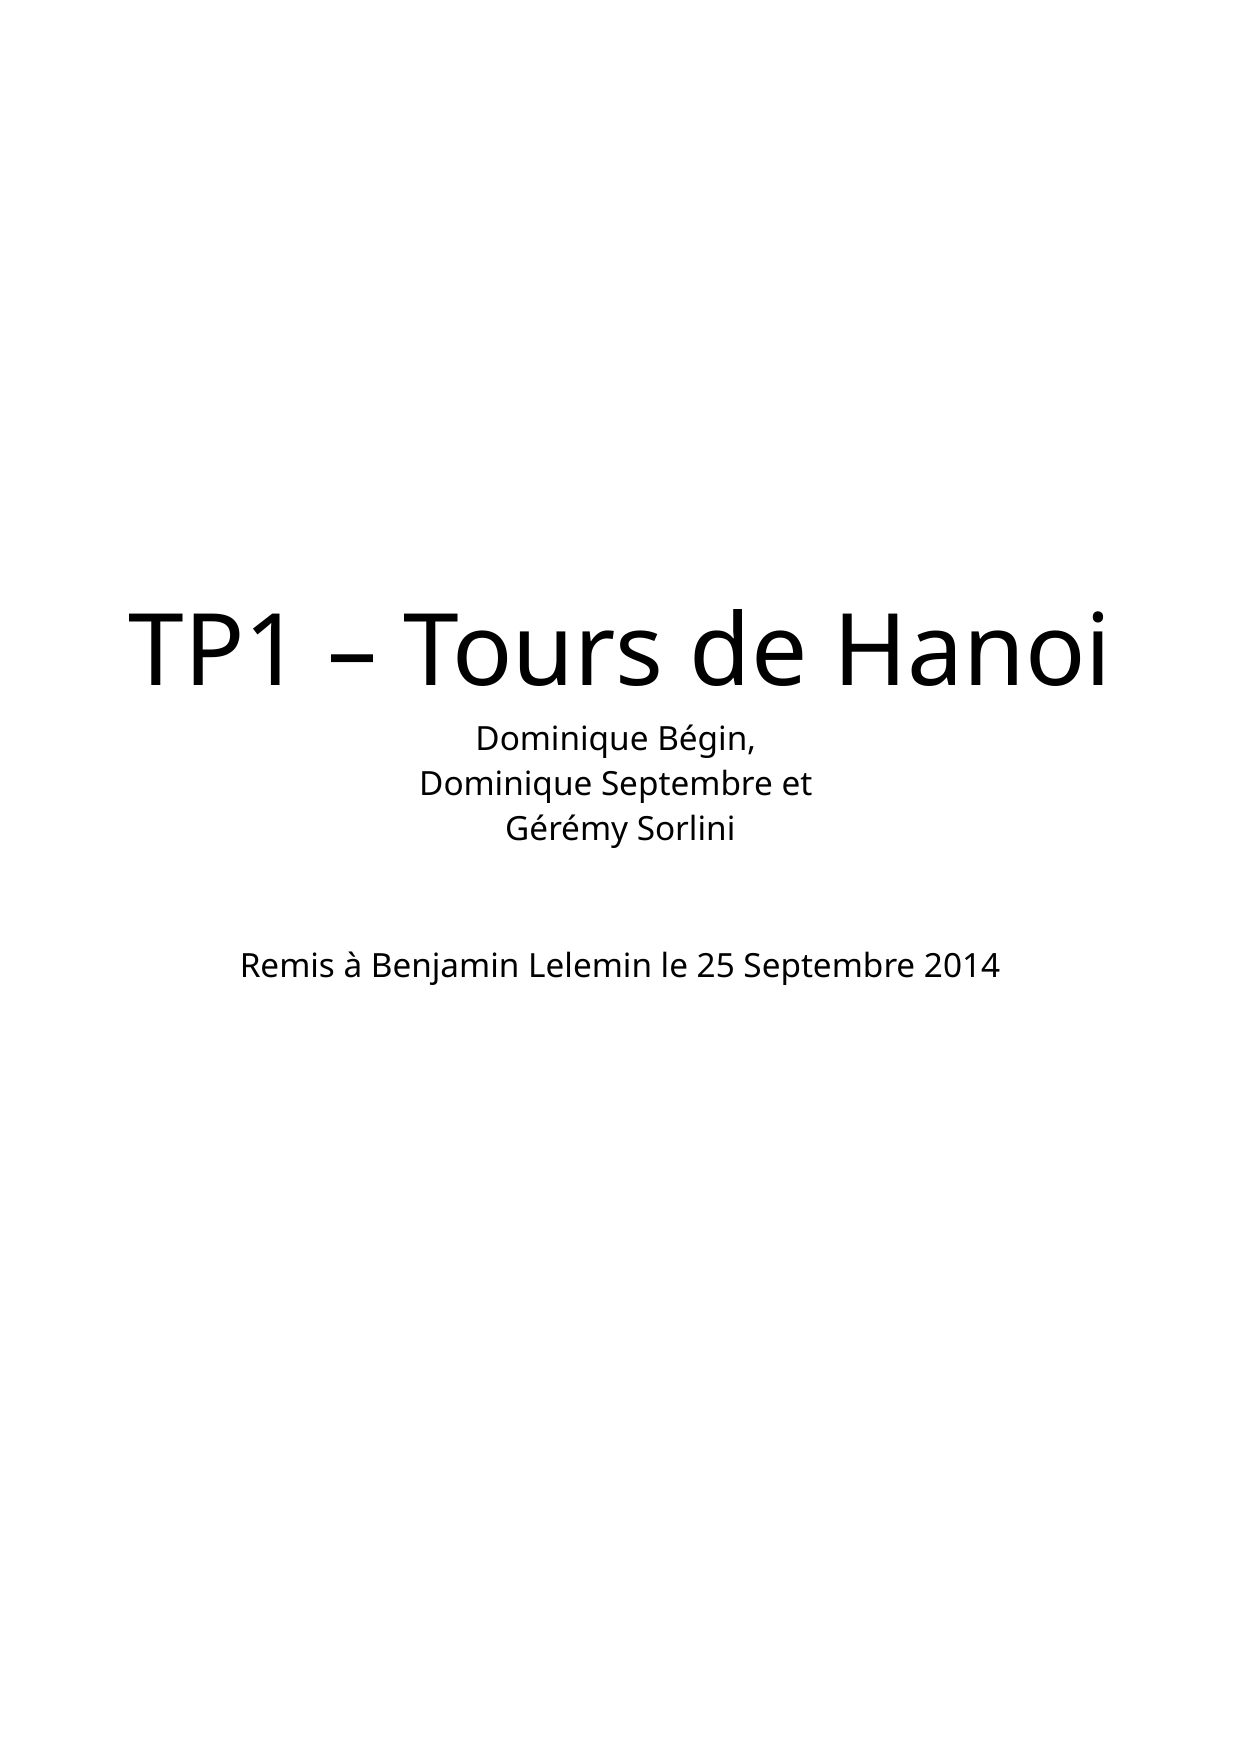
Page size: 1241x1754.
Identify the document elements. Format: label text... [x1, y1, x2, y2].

text TP1 – Tours de Hanoi [118, 578, 1122, 714]
text Dominique Bégin, [118, 714, 1122, 760]
text Remis à Benjamin Lelemin le 25 Septembre 2014 [118, 941, 1122, 987]
text Dominique Septembre et [118, 760, 1122, 805]
text Gérémy Sorlini [118, 805, 1122, 851]
